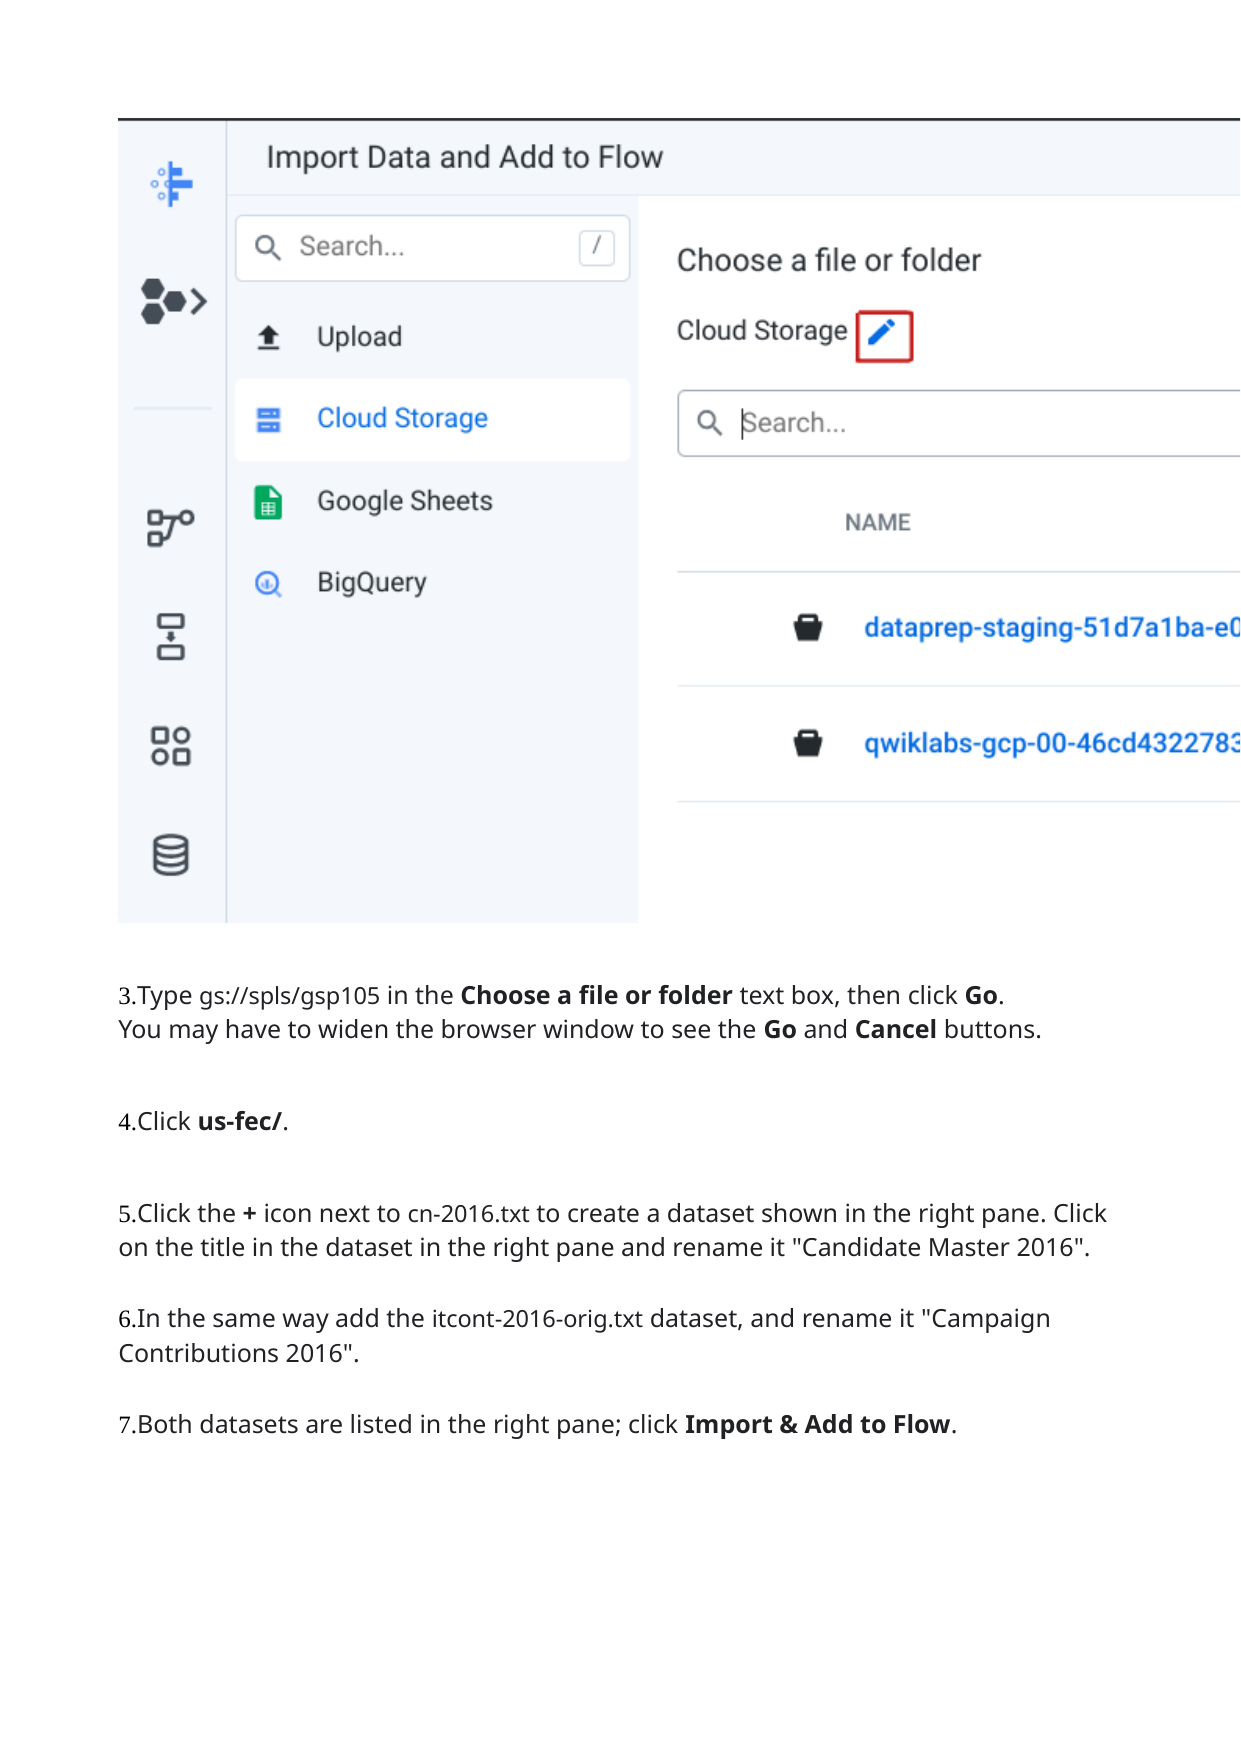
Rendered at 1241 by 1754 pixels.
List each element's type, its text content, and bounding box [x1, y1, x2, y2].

list Type gs://spls/gsp105 in the Choose a file or folder text box, then click Go. [118, 977, 1122, 1012]
text You may have to widen the browser window to see the Go and Cancel buttons. [118, 1012, 1122, 1046]
list In the same way add the itcont-2016-orig.txt dataset, and rename it "Campaign Contributions 2016". [118, 1301, 1122, 1369]
list Both datasets are listed in the right pane; click Import & Add to Flow. [118, 1407, 1122, 1441]
picture [118, 118, 1241, 923]
list Click us-fec/. [118, 1103, 1122, 1138]
list Click the + icon next to cn-2016.txt to create a dataset shown in the right pane. Click on the title in the dataset in the right pane and rename it "Candidate Master 2016". [118, 1196, 1122, 1264]
